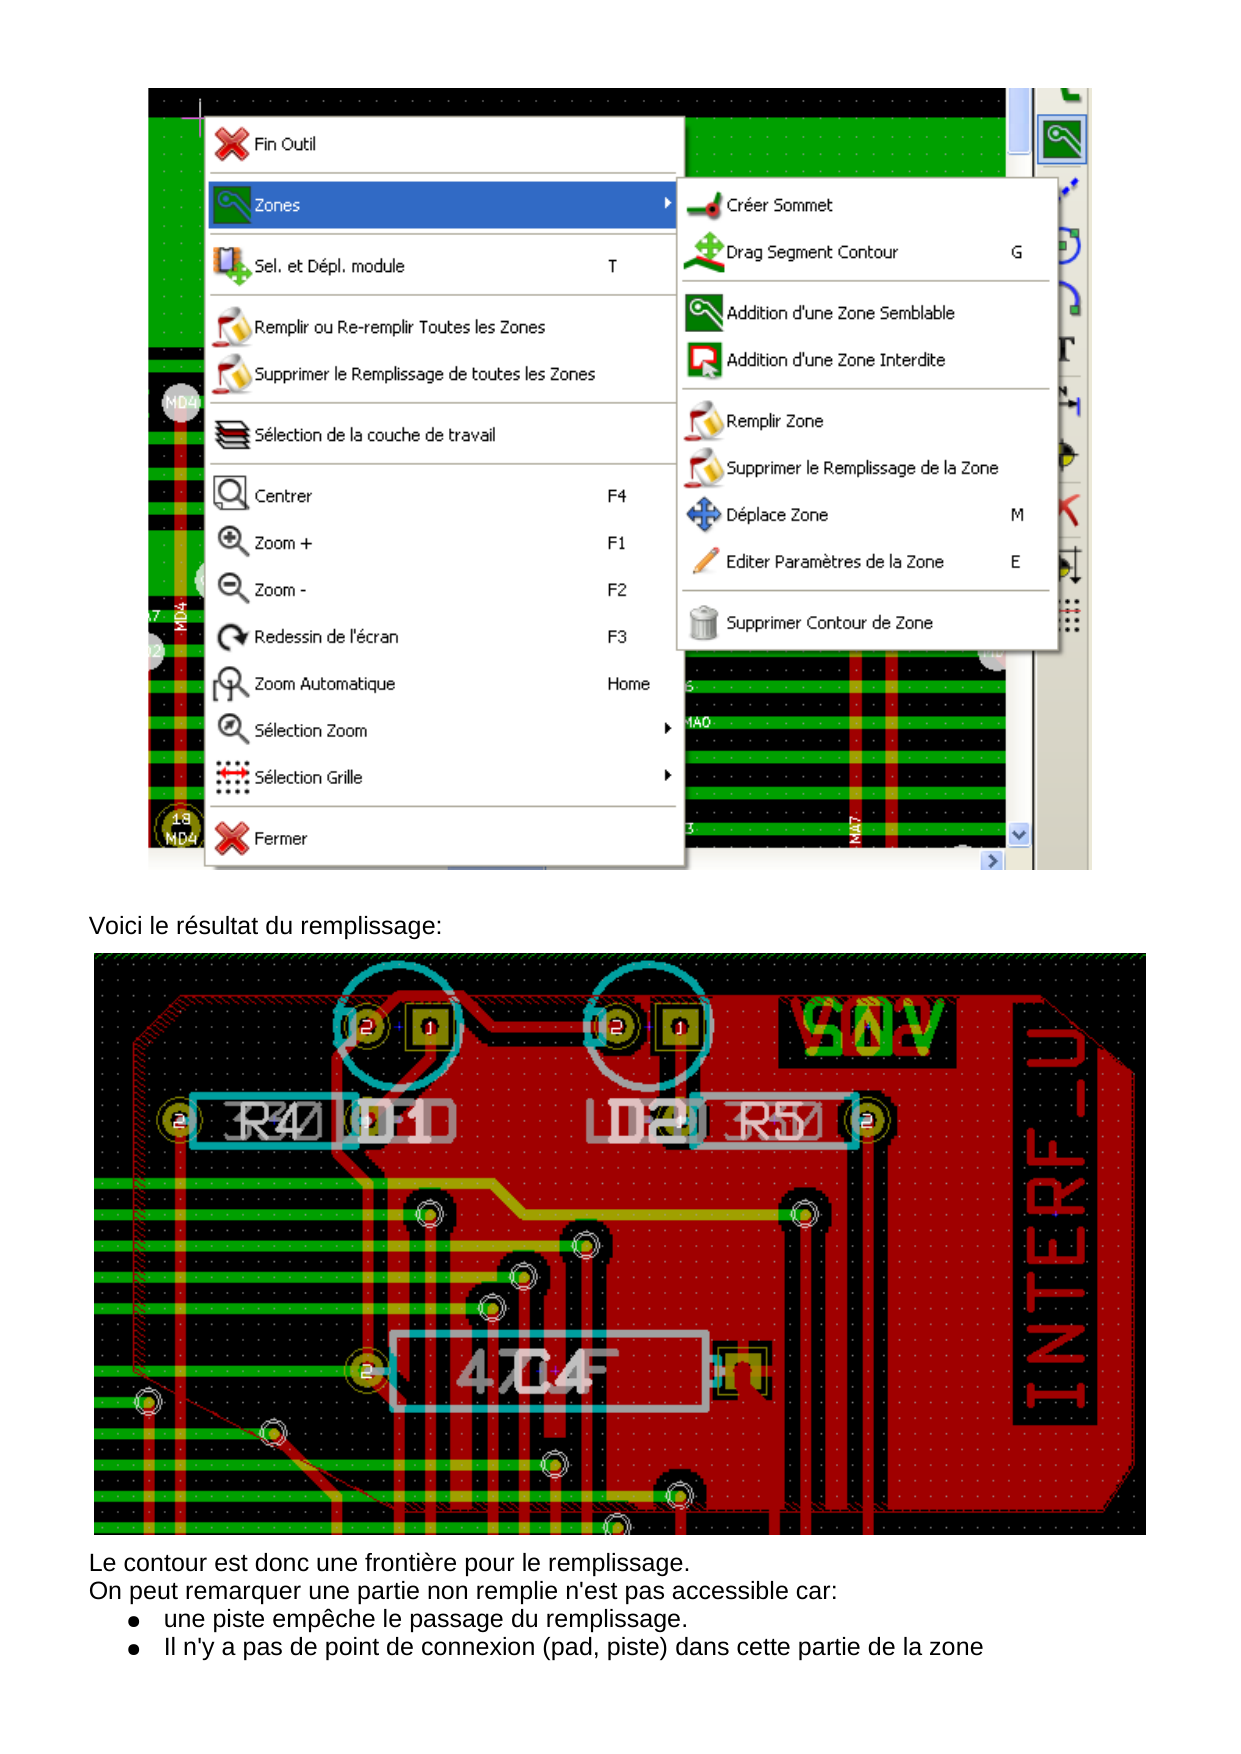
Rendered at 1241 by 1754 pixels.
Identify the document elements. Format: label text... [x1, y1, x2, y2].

list une piste empêche le passage du remplissage. [126, 1605, 1152, 1633]
picture [94, 953, 1146, 1535]
text Voici le résultat du remplissage: [88, 912, 1152, 940]
picture [148, 88, 1092, 870]
text Le contour est donc une frontière pour le remplissage. [88, 1549, 1152, 1577]
text On peut remarquer une partie non remplie n'est pas accessible car: [88, 1577, 1152, 1605]
list Il n'y a pas de point de connexion (pad, piste) dans cette partie de la zone [126, 1633, 1152, 1661]
